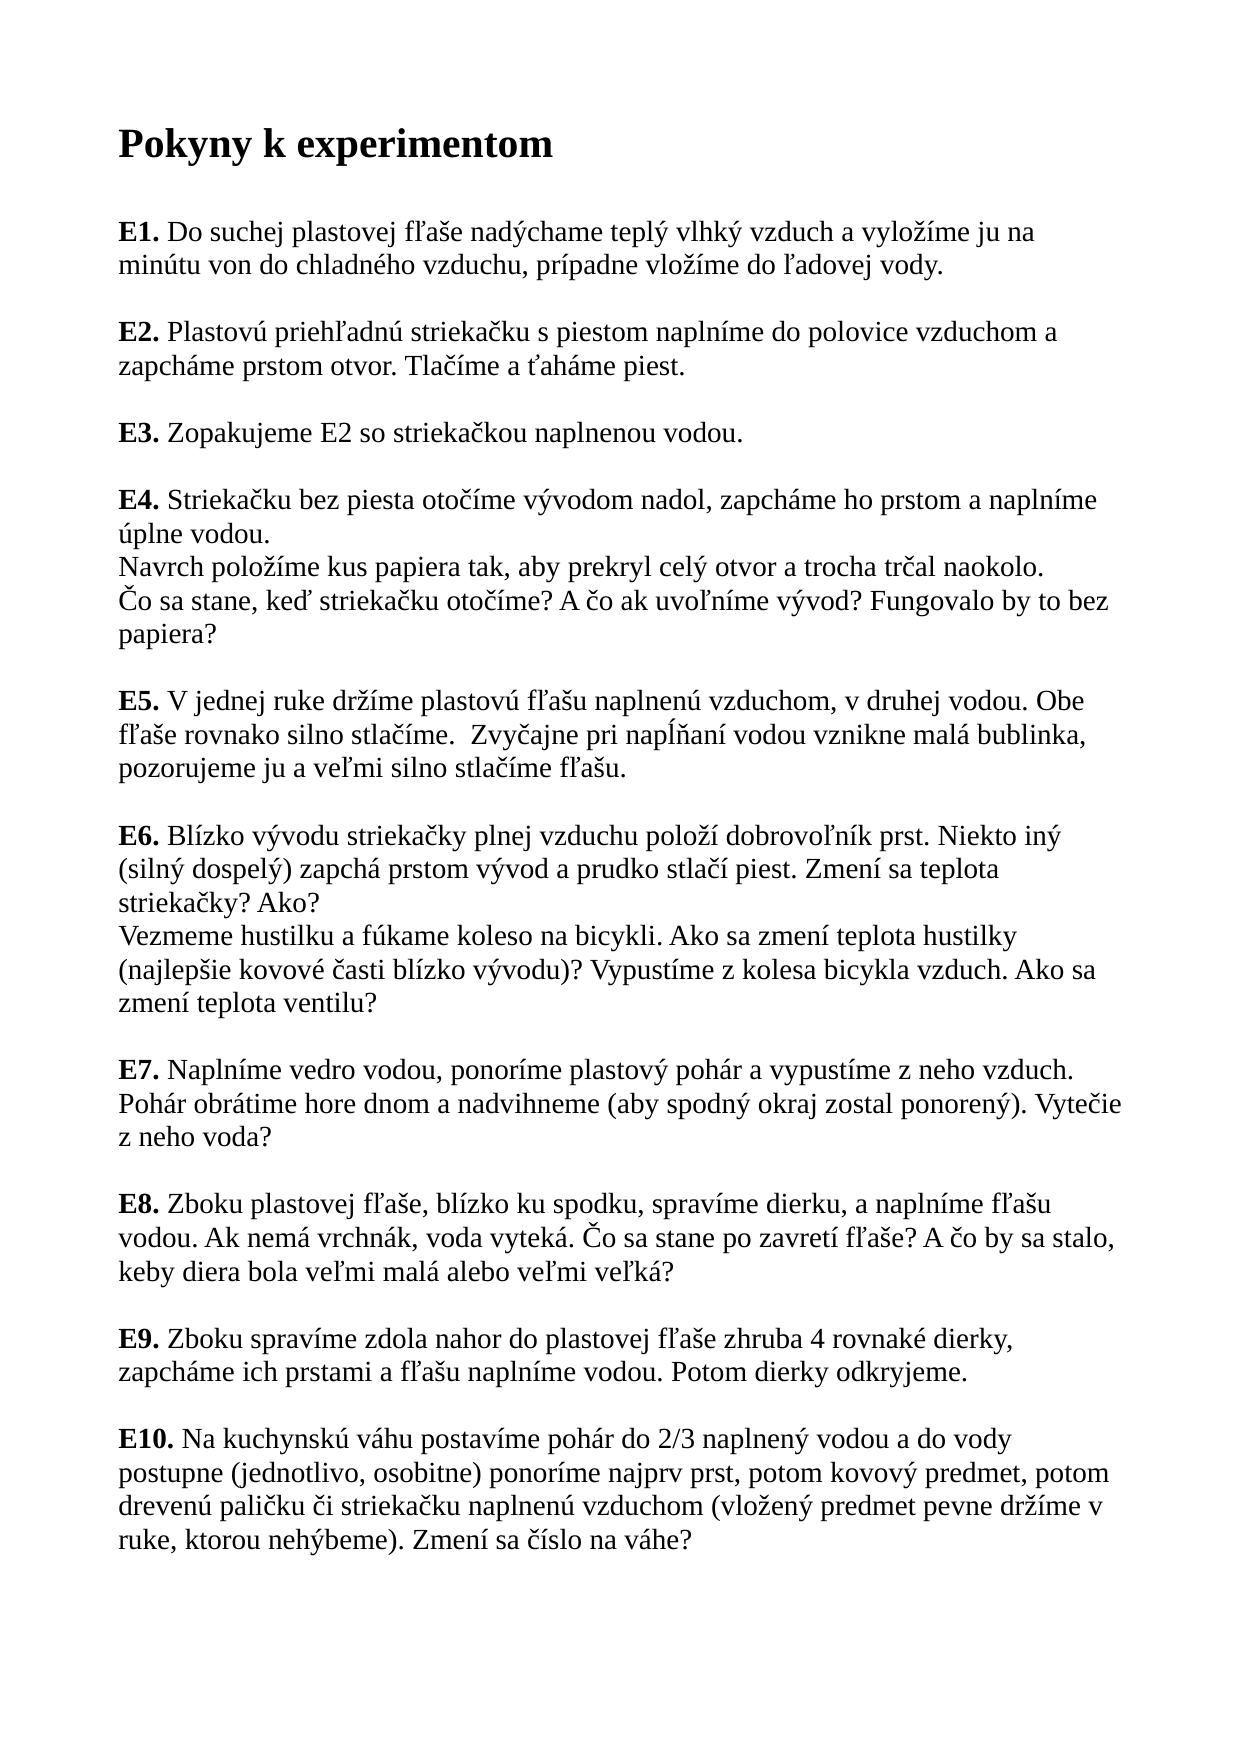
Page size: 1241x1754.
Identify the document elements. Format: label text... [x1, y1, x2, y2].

text E7. Naplníme vedro vodou, ponoríme plastový pohár a vypustíme z neho vzduch. Pohár obrátime hore dnom a nadvihneme (aby spodný okraj zostal ponorený). Vytečie z neho voda? [118, 1052, 1122, 1153]
text Čo sa stane, keď striekačku otočíme? A čo ak uvoľníme vývod? Fungovalo by to bez papiera? [118, 583, 1122, 650]
text Navrch položíme kus papiera tak, aby prekryl celý otvor a trocha trčal naokolo. [118, 549, 1122, 583]
text E10. Na kuchynskú váhu postavíme pohár do 2/3 naplnený vodou a do vody postupne (jednotlivo, osobitne) ponoríme najprv prst, potom kovový predmet, potom drevenú paličku či striekačku naplnenú vzduchom (vložený predmet pevne držíme v ruke, ktorou nehýbeme). Zmení sa číslo na váhe? [118, 1421, 1122, 1556]
text E5. V jednej ruke držíme plastovú fľašu naplnenú vzduchom, v druhej vodou. Obe fľaše rovnako silno stlačíme. Zvyčajne pri napĺňaní vodou vznikne malá bublinka, pozorujeme ju a veľmi silno stlačíme fľašu. [118, 683, 1122, 784]
text E4. Striekačku bez piesta otočíme vývodom nadol, zapcháme ho prstom a naplníme úplne vodou. [118, 482, 1122, 549]
text Vezmeme hustilku a fúkame koleso na bicykli. Ako sa zmení teplota hustilky (najlepšie kovové časti blízko vývodu)? Vypustíme z kolesa bicykla vzduch. Ako sa zmení teplota ventilu? [118, 918, 1122, 1019]
text Pokyny k experimentom [118, 118, 1122, 166]
text E2. Plastovú priehľadnú striekačku s piestom naplníme do polovice vzduchom a zapcháme prstom otvor. Tlačíme a ťaháme piest. [118, 314, 1122, 382]
text E8. Zboku plastovej fľaše, blízko ku spodku, spravíme dierku, a naplníme fľašu vodou. Ak nemá vrchnák, voda vyteká. Čo sa stane po zavretí fľaše? A čo by sa stalo, keby diera bola veľmi malá alebo veľmi veľká? [118, 1187, 1122, 1287]
text E6. Blízko vývodu striekačky plnej vzduchu položí dobrovoľník prst. Niekto iný (silný dospelý) zapchá prstom vývod a prudko stlačí piest. Zmení sa teplota striekačky? Ako? [118, 818, 1122, 918]
text E3. Zopakujeme E2 so striekačkou naplnenou vodou. [118, 415, 1122, 449]
text E1. Do suchej plastovej fľaše nadýchame teplý vlhký vzduch a vyložíme ju na minútu von do chladného vzduchu, prípadne vložíme do ľadovej vody. [118, 214, 1122, 281]
text E9. Zboku spravíme zdola nahor do plastovej fľaše zhruba 4 rovnaké dierky, zapcháme ich prstami a fľašu naplníme vodou. Potom dierky odkryjeme. [118, 1321, 1122, 1388]
